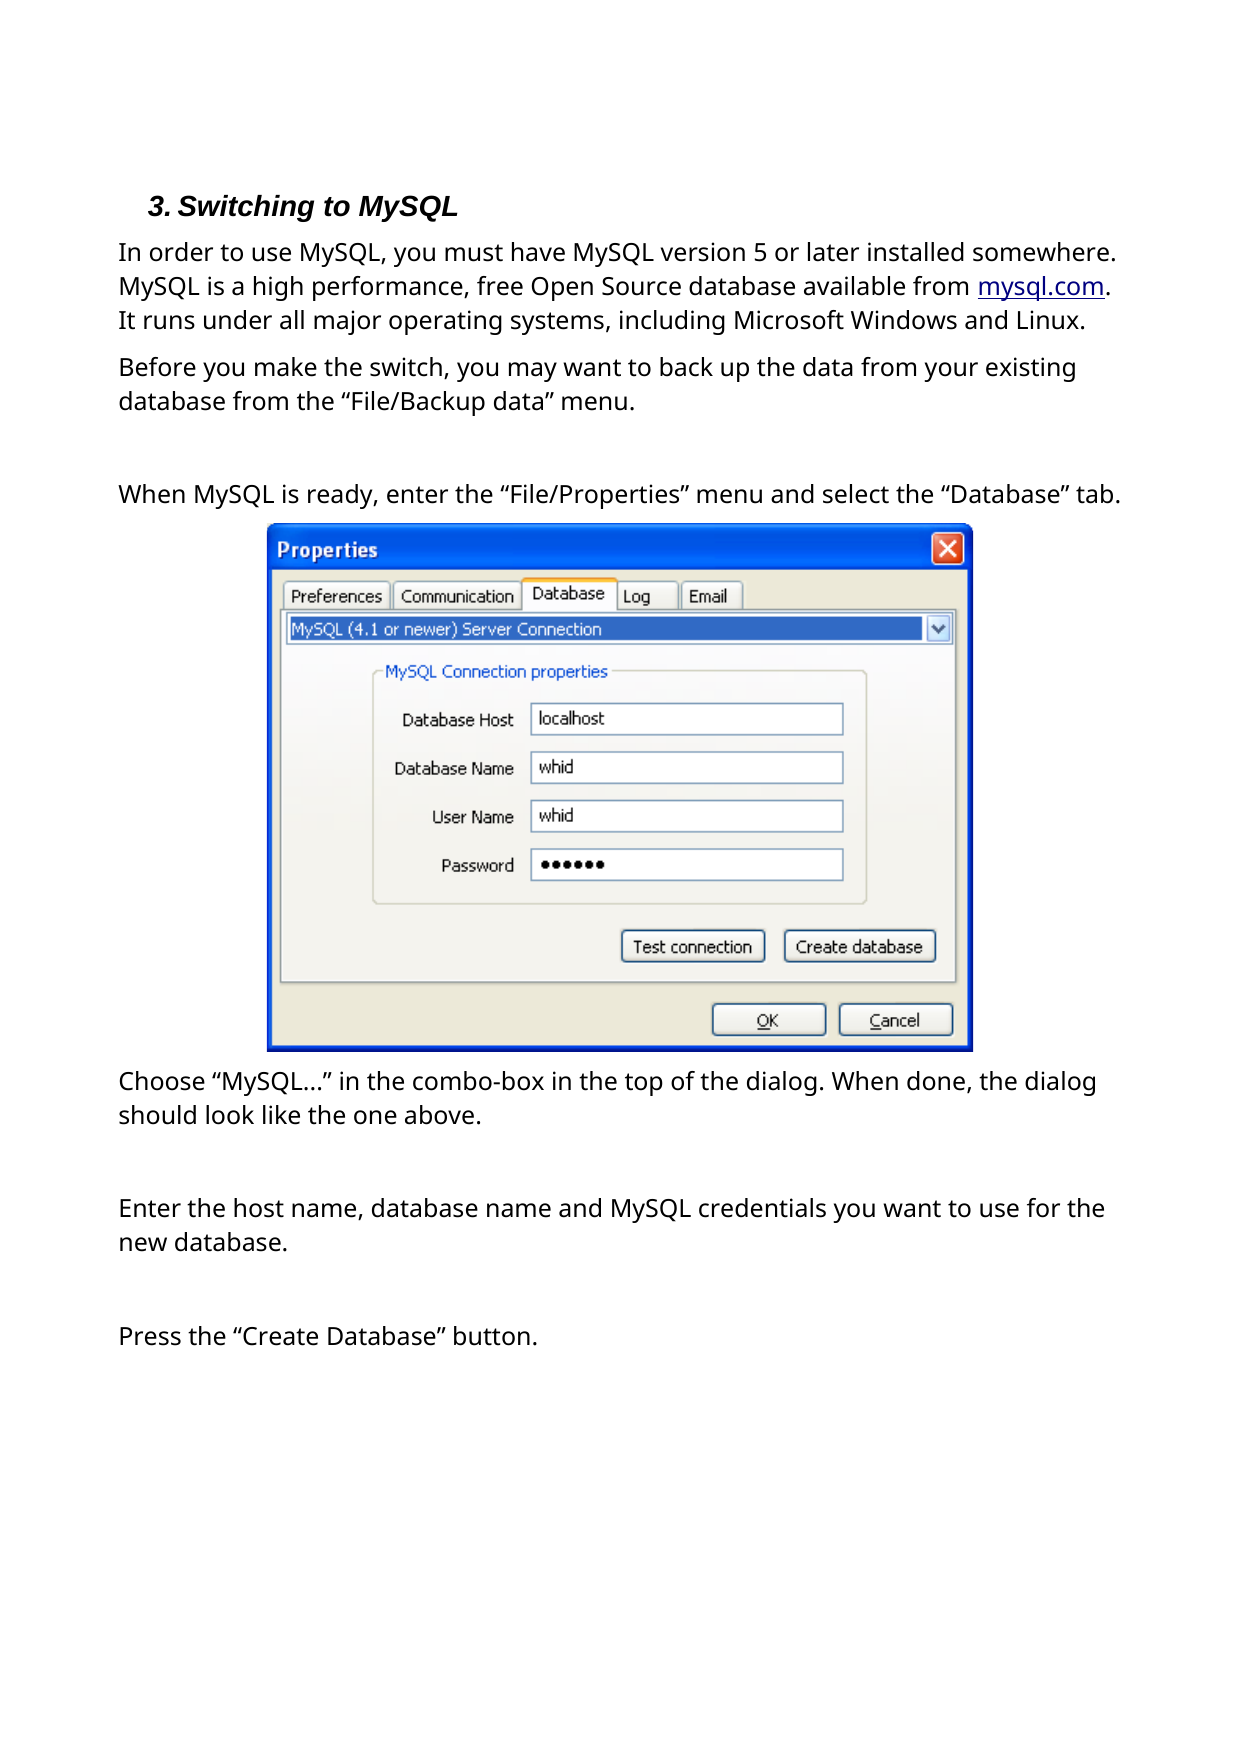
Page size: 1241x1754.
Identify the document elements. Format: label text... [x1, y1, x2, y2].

text Before you make the switch, you may want to back up the data from your existing database from the “File/Backup data” menu. [118, 349, 1122, 418]
text Enter the host name, database name and MySQL credentials you want to use for the new database. [118, 1191, 1122, 1259]
subtitle Switching to MySQL [148, 190, 1122, 222]
picture [266, 523, 974, 1052]
text Press the “Create Database” button. [118, 1318, 1122, 1352]
text In order to use MySQL, you must have MySQL version 5 or later installed somewhere. MySQL is a high performance, free Open Source database available from mysql.com. It runs under all major operating systems, including Microsoft Windows and Linux. [118, 235, 1122, 337]
text When MySQL is ready, enter the “File/Properties” menu and select the “Database” tab. [118, 477, 1122, 511]
text Choose “MySQL...” in the combo-box in the top of the dialog. When done, the dialog should look like the one above. [118, 1064, 1122, 1132]
